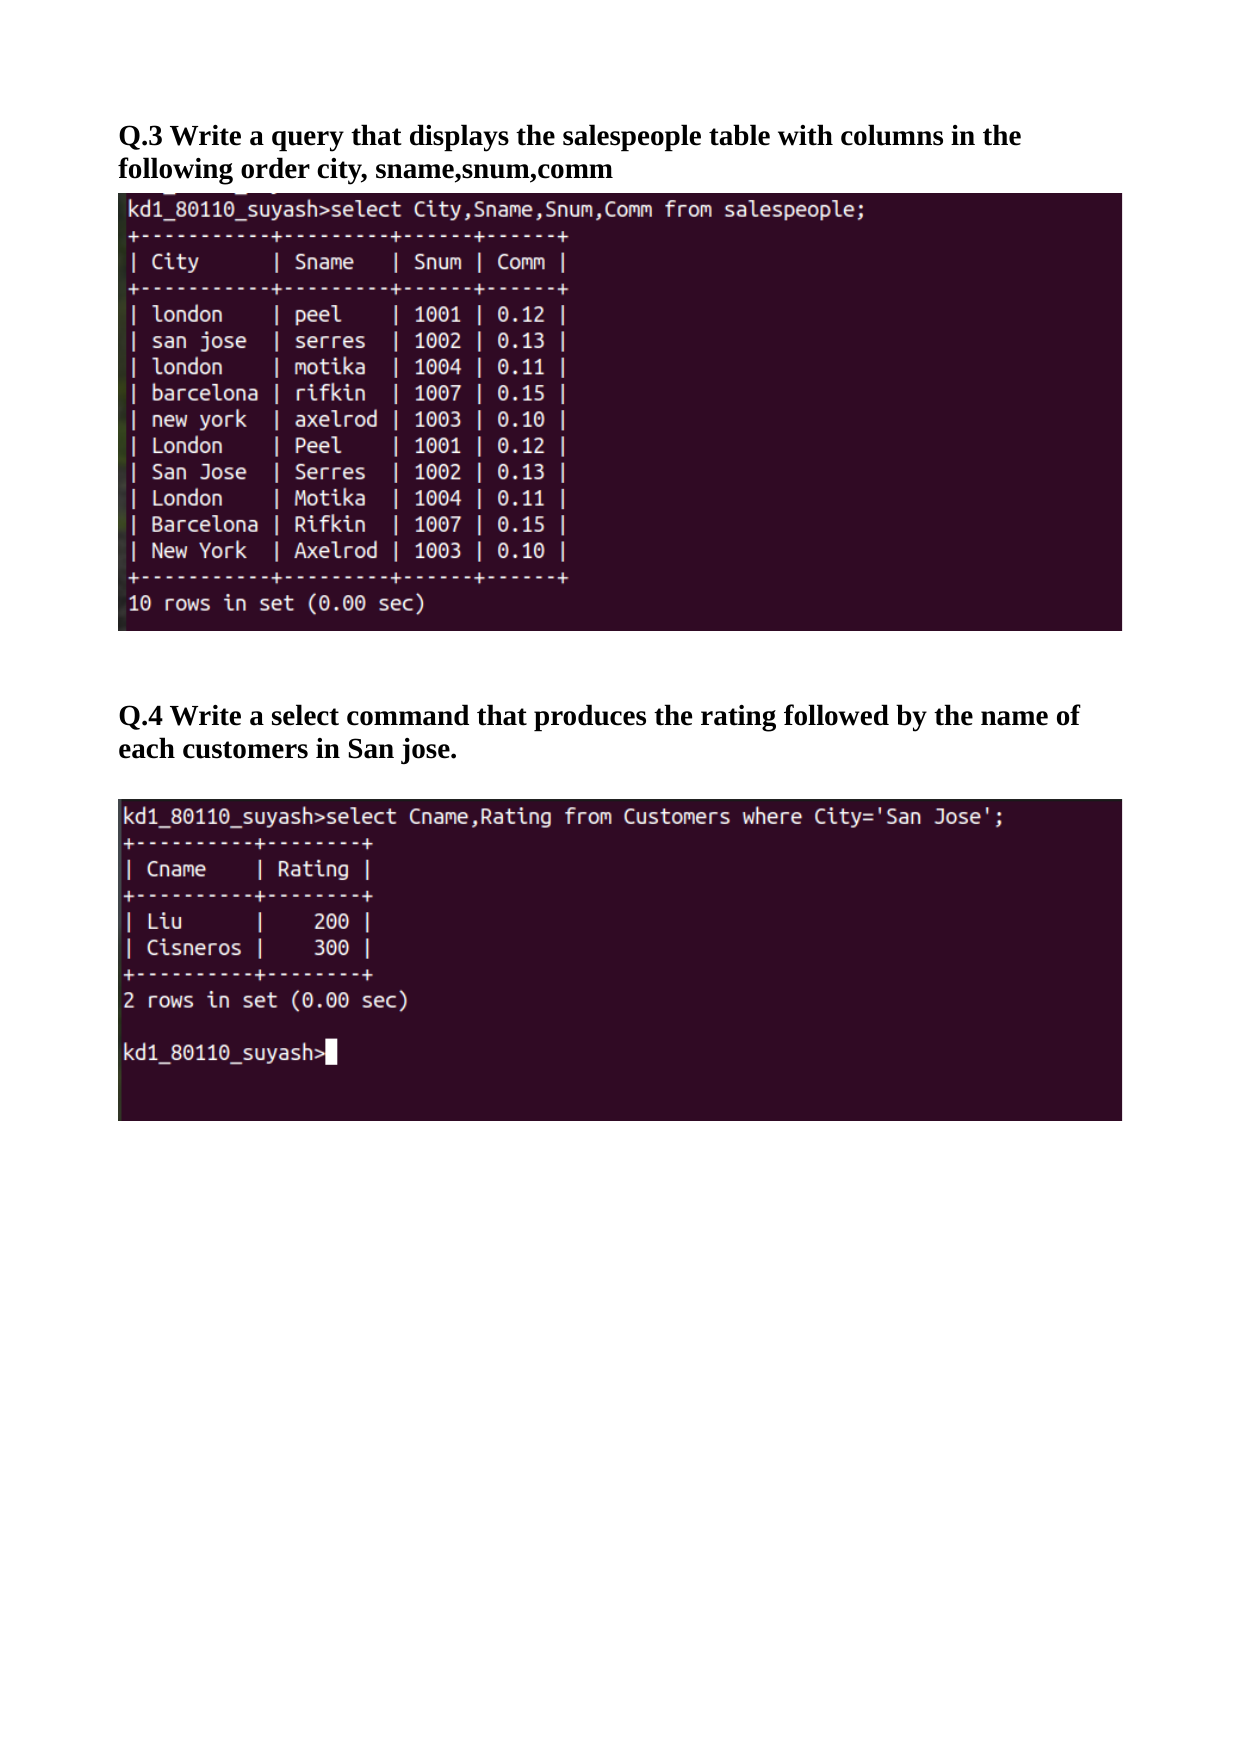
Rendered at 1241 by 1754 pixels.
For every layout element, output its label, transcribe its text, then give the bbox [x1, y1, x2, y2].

picture [118, 193, 1123, 631]
picture [118, 799, 1123, 1121]
text Q.4 Write a select command that produces the rating followed by the name of each customers in San jose. [118, 698, 1122, 765]
text Q.3 Write a query that displays the salespeople table with columns in the following order city, sname,snum,comm [118, 118, 1122, 185]
